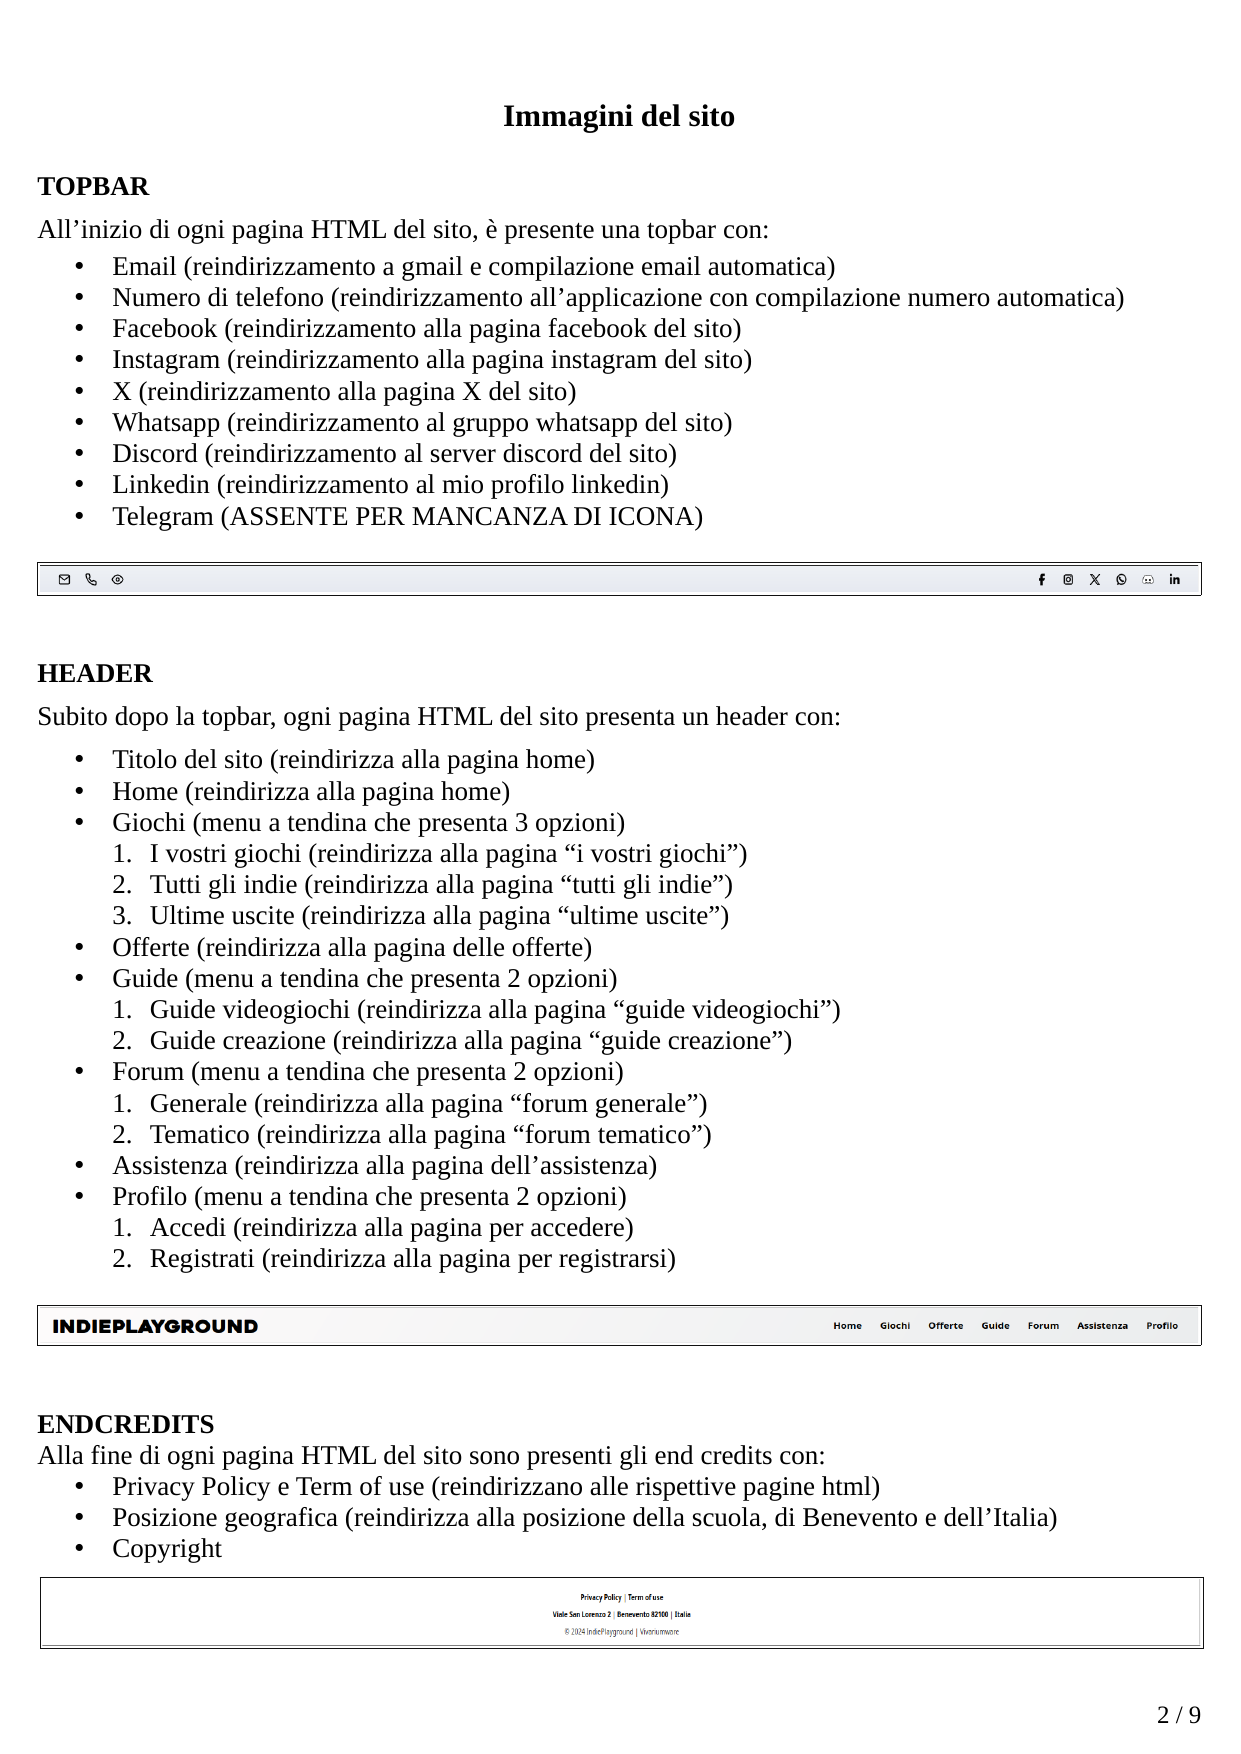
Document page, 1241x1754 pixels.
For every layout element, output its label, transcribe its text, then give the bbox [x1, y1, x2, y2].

list Guide creazione (reindirizza alla pagina “guide creazione”) [112, 1024, 1201, 1055]
list Copyright [74, 1532, 1201, 1564]
list Giochi (menu a tendina che presenta 3 opzioni) [74, 806, 1201, 837]
list Titolo del sito (reindirizza alla pagina home) [74, 743, 1201, 775]
text HEADER [37, 657, 1201, 688]
list Offerte (reindirizza alla pagina delle offerte) [74, 931, 1201, 962]
text TOPBAR [37, 170, 1201, 201]
list Whatsapp (reindirizzamento al gruppo whatsapp del sito) [74, 406, 1201, 437]
list Posizione geografica (reindirizza alla posizione della scuola, di Benevento e dell’Italia) [74, 1501, 1201, 1532]
list Facebook (reindirizzamento alla pagina facebook del sito) [74, 312, 1201, 344]
list Tematico (reindirizza alla pagina “forum tematico”) [112, 1118, 1201, 1149]
list Numero di telefono (reindirizzamento all’applicazione con compilazione numero automatica) [74, 281, 1201, 312]
list Discord (reindirizzamento al server discord del sito) [74, 437, 1201, 469]
picture [40, 1307, 1199, 1343]
picture [40, 565, 1199, 592]
text Immagini del sito [37, 97, 1201, 133]
text ENDCREDITS [37, 1408, 1201, 1439]
text Subito dopo la topbar, ogni pagina HTML del sito presenta un header con: [37, 700, 1201, 732]
list I vostri giochi (reindirizza alla pagina “i vostri giochi”) [112, 837, 1201, 868]
list Guide videogiochi (reindirizza alla pagina “guide videogiochi”) [112, 993, 1201, 1024]
list X (reindirizzamento alla pagina X del sito) [74, 375, 1201, 406]
list Generale (reindirizza alla pagina “forum generale”) [112, 1087, 1201, 1118]
list Profilo (menu a tendina che presenta 2 opzioni) [74, 1180, 1201, 1211]
text Alla fine di ogni pagina HTML del sito sono presenti gli end credits con: [37, 1439, 1201, 1470]
list Linkedin (reindirizzamento al mio profilo linkedin) [74, 469, 1201, 500]
list Telegram (ASSENTE PER MANCANZA DI ICONA) [74, 500, 1201, 531]
list Instagram (reindirizzamento alla pagina instagram del sito) [74, 344, 1201, 375]
picture [42, 1579, 1201, 1646]
list Forum (menu a tendina che presenta 2 opzioni) [74, 1055, 1201, 1087]
list Guide (menu a tendina che presenta 2 opzioni) [74, 962, 1201, 993]
list Ultime uscite (reindirizza alla pagina “ultime uscite”) [112, 899, 1201, 931]
list Accedi (reindirizza alla pagina per accedere) [112, 1211, 1201, 1243]
list Assistenza (reindirizza alla pagina dell’assistenza) [74, 1149, 1201, 1180]
list Email (reindirizzamento a gmail e compilazione email automatica) [74, 250, 1201, 281]
list Registrati (reindirizza alla pagina per registrarsi) [112, 1243, 1201, 1274]
list Privacy Policy e Term of use (reindirizzano alle rispettive pagine html) [74, 1470, 1201, 1501]
list Home (reindirizza alla pagina home) [74, 775, 1201, 806]
list Tutti gli indie (reindirizza alla pagina “tutti gli indie”) [112, 868, 1201, 899]
text All’inizio di ogni pagina HTML del sito, è presente una topbar con: [37, 213, 1201, 244]
